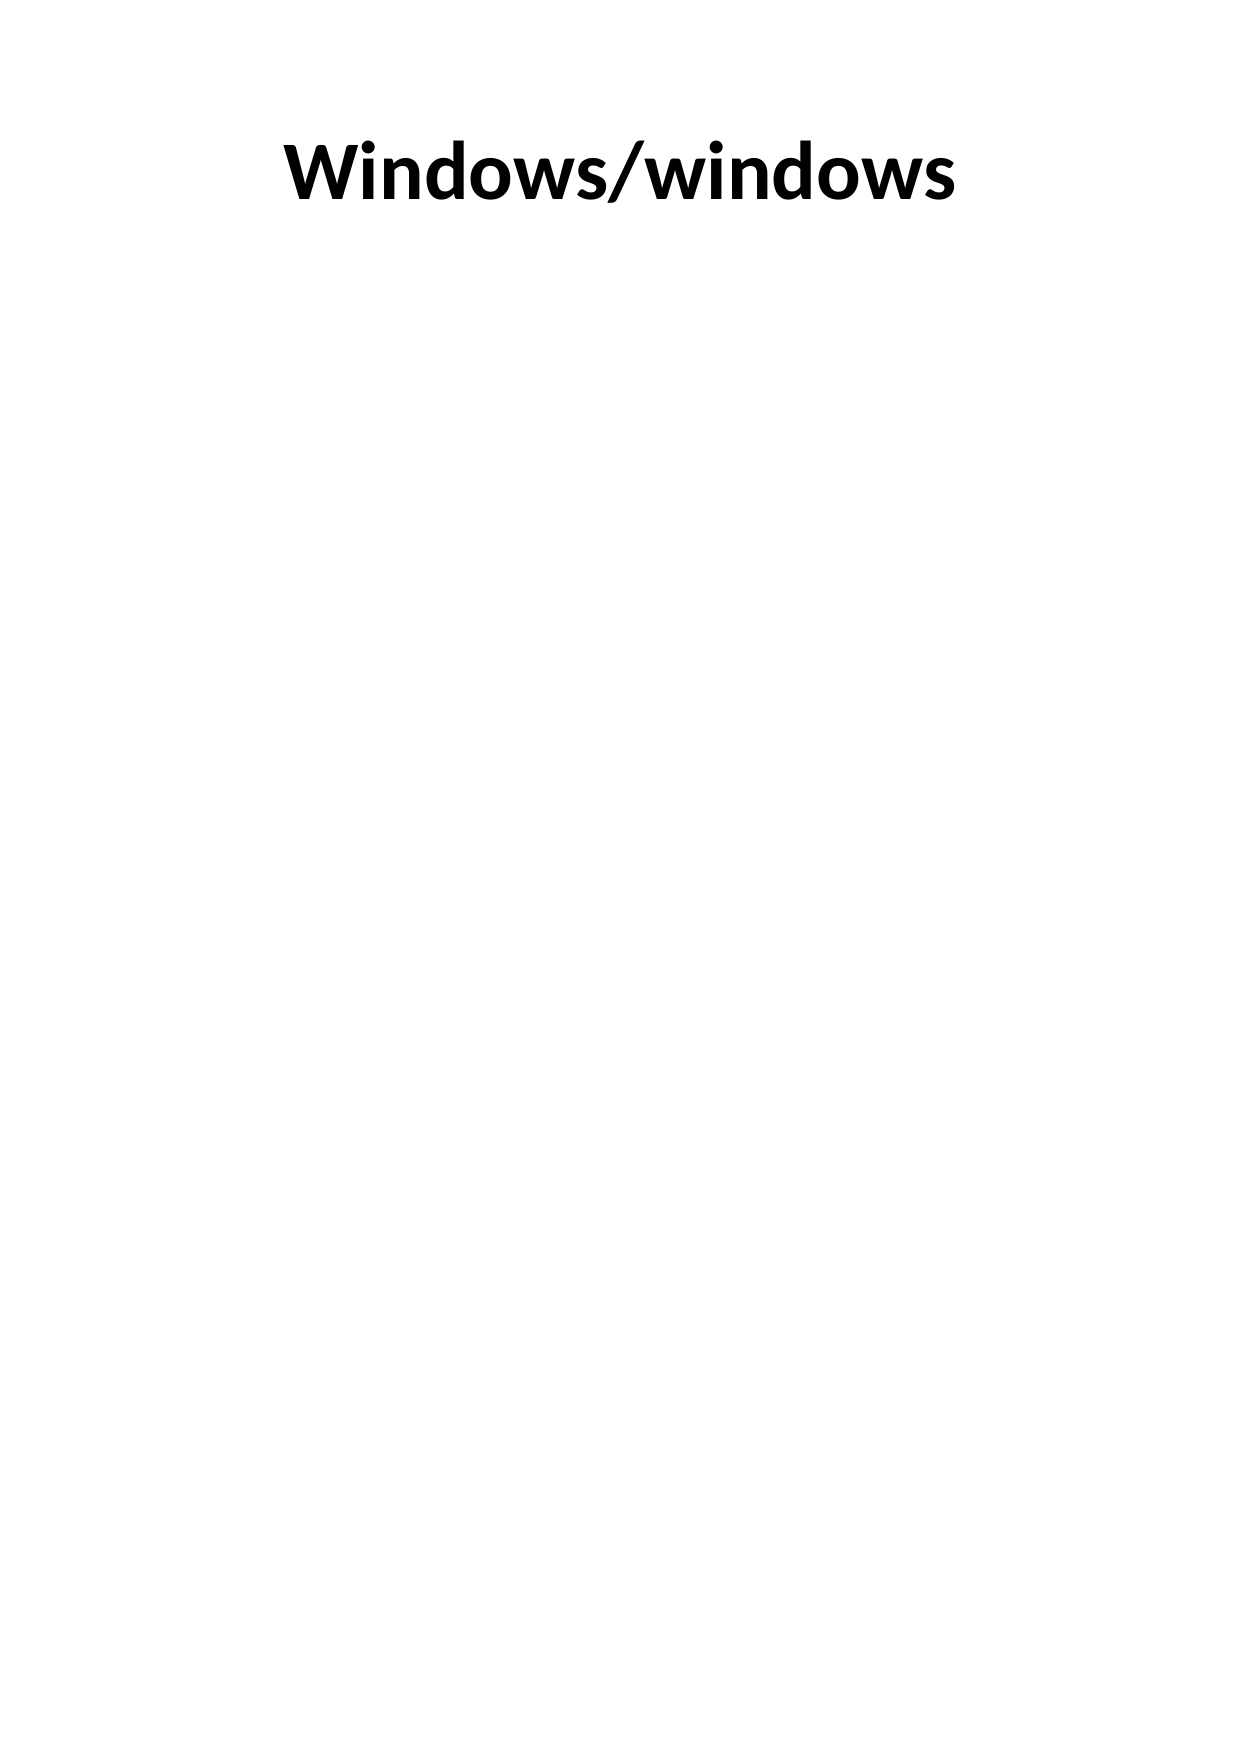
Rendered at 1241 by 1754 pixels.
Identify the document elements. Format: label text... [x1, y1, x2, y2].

text Windows/windows [118, 118, 1122, 220]
